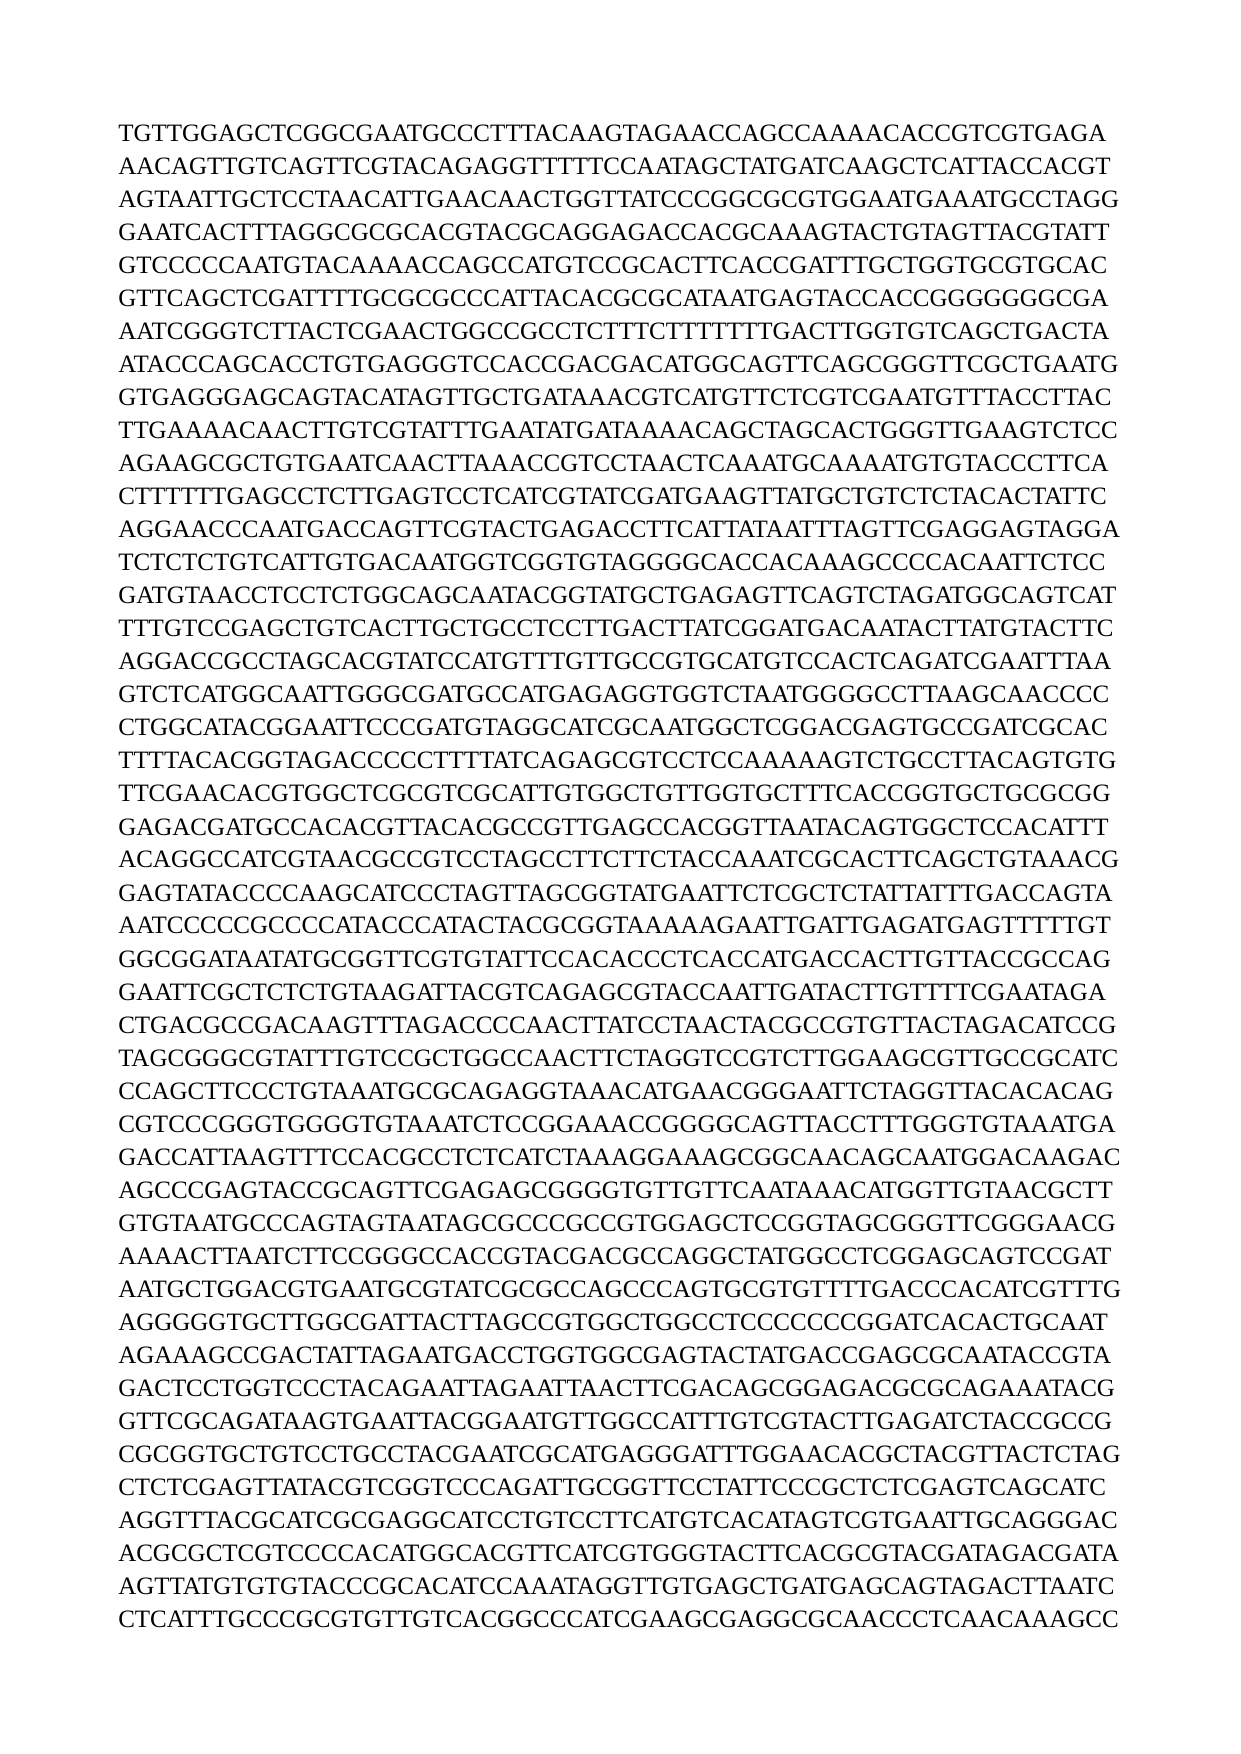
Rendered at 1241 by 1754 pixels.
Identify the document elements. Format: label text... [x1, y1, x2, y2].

text TGTTGGAGCTCGGCGAATGCCCTTTACAAGTAGAACCAGCCAAAACACCGTCGTGAGAAACAGTTGTCAGTTCGTACAGAGGTTTTTCCAATAGCTATGATCAAGCTCATTACCACGTAGTAATTGCTCCTAACATTGAACAACTGGTTATCCCGGCGCGTGGAATGAAATGCCTAGGGAATCACTTTAGGCGCGCACGTACGCAGGAGACCACGCAAAGTACTGTAGTTACGTATTGTCCCCCAATGTACAAAACCAGCCATGTCCGCACTTCACCGATTTGCTGGTGCGTGCACGTTCAGCTCGATTTTGCGCGCCCATTACACGCGCATAATGAGTACCACCGGGGGGGCGAAATCGGGTCTTACTCGAACTGGCCGCCTCTTTCTTTTTTTGACTTGGTGTCAGCTGACTAATACCCAGCACCTGTGAGGGTCCACCGACGACATGGCAGTTCAGCGGGTTCGCTGAATGGTGAGGGAGCAGTACATAGTTGCTGATAAACGTCATGTTCTCGTCGAATGTTTACCTTACTTGAAAACAACTTGTCGTATTTGAATATGATAAAACAGCTAGCACTGGGTTGAAGTCTCCAGAAGCGCTGTGAATCAACTTAAACCGTCCTAACTCAAATGCAAAATGTGTACCCTTCACTTTTTTGAGCCTCTTGAGTCCTCATCGTATCGATGAAGTTATGCTGTCTCTACACTATTCAGGAACCCAATGACCAGTTCGTACTGAGACCTTCATTATAATTTAGTTCGAGGAGTAGGATCTCTCTGTCATTGTGACAATGGTCGGTGTAGGGGCACCACAAAGCCCCACAATTCTCCGATGTAACCTCCTCTGGCAGCAATACGGTATGCTGAGAGTTCAGTCTAGATGGCAGTCATTTTGTCCGAGCTGTCACTTGCTGCCTCCTTGACTTATCGGATGACAATACTTATGTACTTCAGGACCGCCTAGCACGTATCCATGTTTGTTGCCGTGCATGTCCACTCAGATCGAATTTAAGTCTCATGGCAATTGGGCGATGCCATGAGAGGTGGTCTAATGGGGCCTTAAGCAACCCCCTGGCATACGGAATTCCCGATGTAGGCATCGCAATGGCTCGGACGAGTGCCGATCGCACTTTTACACGGTAGACCCCCTTTTATCAGAGCGTCCTCCAAAAAGTCTGCCTTACAGTGTGTTCGAACACGTGGCTCGCGTCGCATTGTGGCTGTTGGTGCTTTCACCGGTGCTGCGCGGGAGACGATGCCACACGTTACACGCCGTTGAGCCACGGTTAATACAGTGGCTCCACATTTACAGGCCATCGTAACGCCGTCCTAGCCTTCTTCTACCAAATCGCACTTCAGCTGTAAACGGAGTATACCCCAAGCATCCCTAGTTAGCGGTATGAATTCTCGCTCTATTATTTGACCAGTAAATCCCCCGCCCCATACCCATACTACGCGGTAAAAAGAATTGATTGAGATGAGTTTTTGTGGCGGATAATATGCGGTTCGTGTATTCCACACCCTCACCATGACCACTTGTTACCGCCAGGAATTCGCTCTCTGTAAGATTACGTCAGAGCGTACCAATTGATACTTGTTTTCGAATAGACTGACGCCGACAAGTTTAGACCCCAACTTATCCTAACTACGCCGTGTTACTAGACATCCGTAGCGGGCGTATTTGTCCGCTGGCCAACTTCTAGGTCCGTCTTGGAAGCGTTGCCGCATCCCAGCTTCCCTGTAAATGCGCAGAGGTAAACATGAACGGGAATTCTAGGTTACACACAGCGTCCCGGGTGGGGTGTAAATCTCCGGAAACCGGGGCAGTTACCTTTGGGTGTAAATGAGACCATTAAGTTTCCACGCCTCTCATCTAAAGGAAAGCGGCAACAGCAATGGACAAGACAGCCCGAGTACCGCAGTTCGAGAGCGGGGTGTTGTTCAATAAACATGGTTGTAACGCTTGTGTAATGCCCAGTAGTAATAGCGCCCGCCGTGGAGCTCCGGTAGCGGGTTCGGGAACGAAAACTTAATCTTCCGGGCCACCGTACGACGCCAGGCTATGGCCTCGGAGCAGTCCGATAATGCTGGACGTGAATGCGTATCGCGCCAGCCCAGTGCGTGTTTTGACCCACATCGTTTGAGGGGGTGCTTGGCGATTACTTAGCCGTGGCTGGCCTCCCCCCCGGATCACACTGCAATAGAAAGCCGACTATTAGAATGACCTGGTGGCGAGTACTATGACCGAGCGCAATACCGTAGACTCCTGGTCCCTACAGAATTAGAATTAACTTCGACAGCGGAGACGCGCAGAAATACGGTTCGCAGATAAGTGAATTACGGAATGTTGGCCATTTGTCGTACTTGAGATCTACCGCCGCGCGGTGCTGTCCTGCCTACGAATCGCATGAGGGATTTGGAACACGCTACGTTACTCTAGCTCTCGAGTTATACGTCGGTCCCAGATTGCGGTTCCTATTCCCGCTCTCGAGTCAGCATCAGGTTTACGCATCGCGAGGCATCCTGTCCTTCATGTCACATAGTCGTGAATTGCAGGGACACGCGCTCGTCCCCACATGGCACGTTCATCGTGGGTACTTCACGCGTACGATAGACGATAAGTTATGTGTGTACCCGCACATCCAAATAGGTTGTGAGCTGATGAGCAGTAGACTTAATCCTCATTTGCCCGCGTGTTGTCACGGCCCATCGAAGCGAGGCGCAACCCTCAACAAAGCC [118, 118, 1122, 1633]
